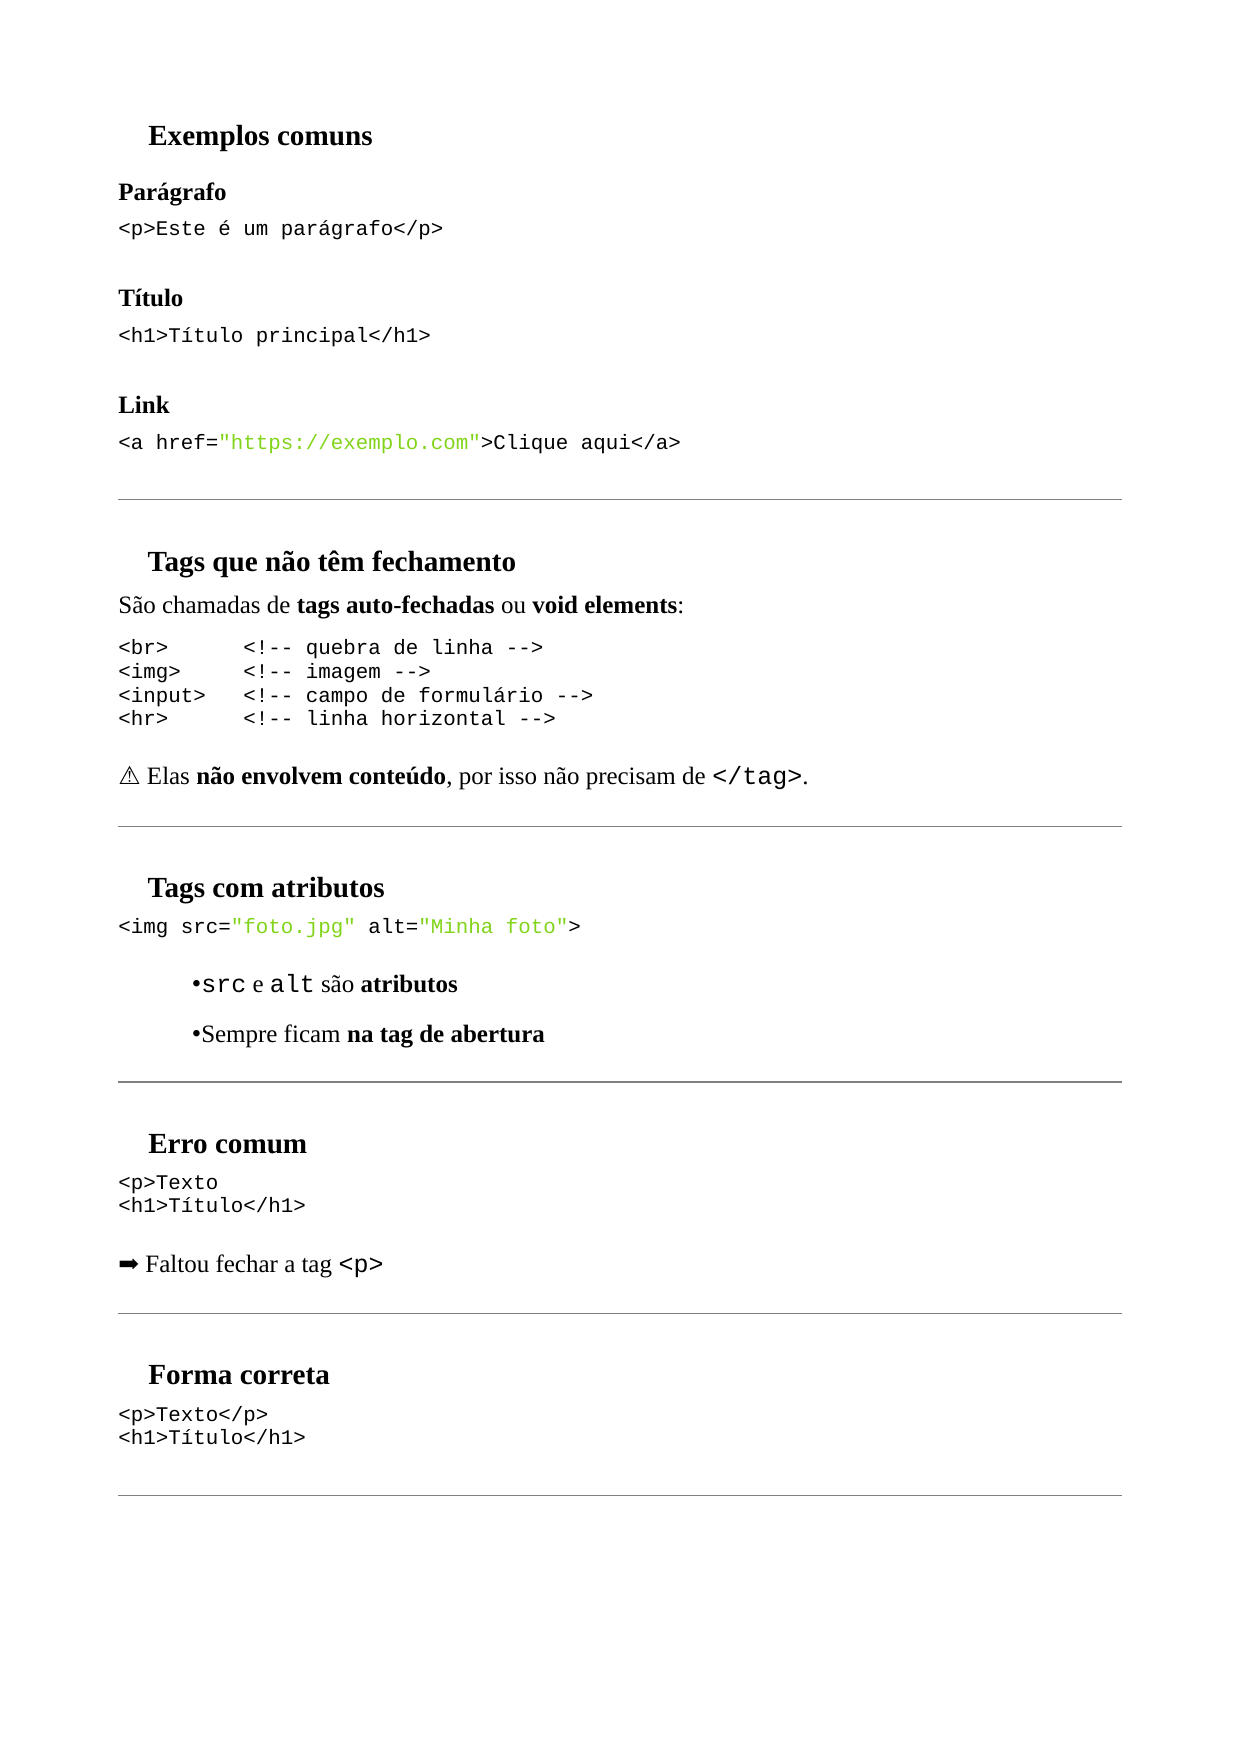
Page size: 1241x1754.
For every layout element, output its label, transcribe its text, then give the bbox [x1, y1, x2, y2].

text <h1>Título</h1> [118, 1427, 1122, 1451]
text <p>Este é um parágrafo</p> [118, 218, 1122, 242]
text <input> <!-- campo de formulário --> [118, 684, 1122, 708]
text <h1>Título principal</h1> [118, 325, 1122, 348]
subtitle 🔹 Forma correta ✅ [118, 1357, 1122, 1391]
subtitle Título [118, 283, 1122, 312]
list Sempre ficam na tag de abertura [118, 1019, 1122, 1048]
subtitle 🔹 Exemplos comuns [118, 118, 1122, 152]
subtitle 🔹 Tags que não têm fechamento [118, 544, 1122, 577]
text ➡️ Faltou fechar a tag <p> [118, 1249, 1122, 1279]
subtitle 🔹 Erro comum ❌ [118, 1126, 1122, 1159]
subtitle Parágrafo [118, 177, 1122, 205]
text ⚠️ Elas não envolvem conteúdo, por isso não precisam de </tag>. [118, 761, 1122, 792]
text São chamadas de tags auto-fechadas ou void elements: [118, 590, 1122, 618]
text <img src="foto.jpg" alt="Minha foto"> [118, 916, 1122, 940]
text <hr> <!-- linha horizontal --> [118, 708, 1122, 732]
subtitle 🔹 Tags com atributos [118, 870, 1122, 904]
text <img> <!-- imagem --> [118, 661, 1122, 684]
list src e alt são atributos [118, 969, 1122, 1000]
text <a href="https://exemplo.com">Clique aqui</a> [118, 432, 1122, 455]
text <p>Texto</p> [118, 1403, 1122, 1427]
text <h1>Título</h1> [118, 1196, 1122, 1219]
text <br> <!-- quebra de linha --> [118, 637, 1122, 661]
text <p>Texto [118, 1172, 1122, 1196]
subtitle Link [118, 390, 1122, 419]
